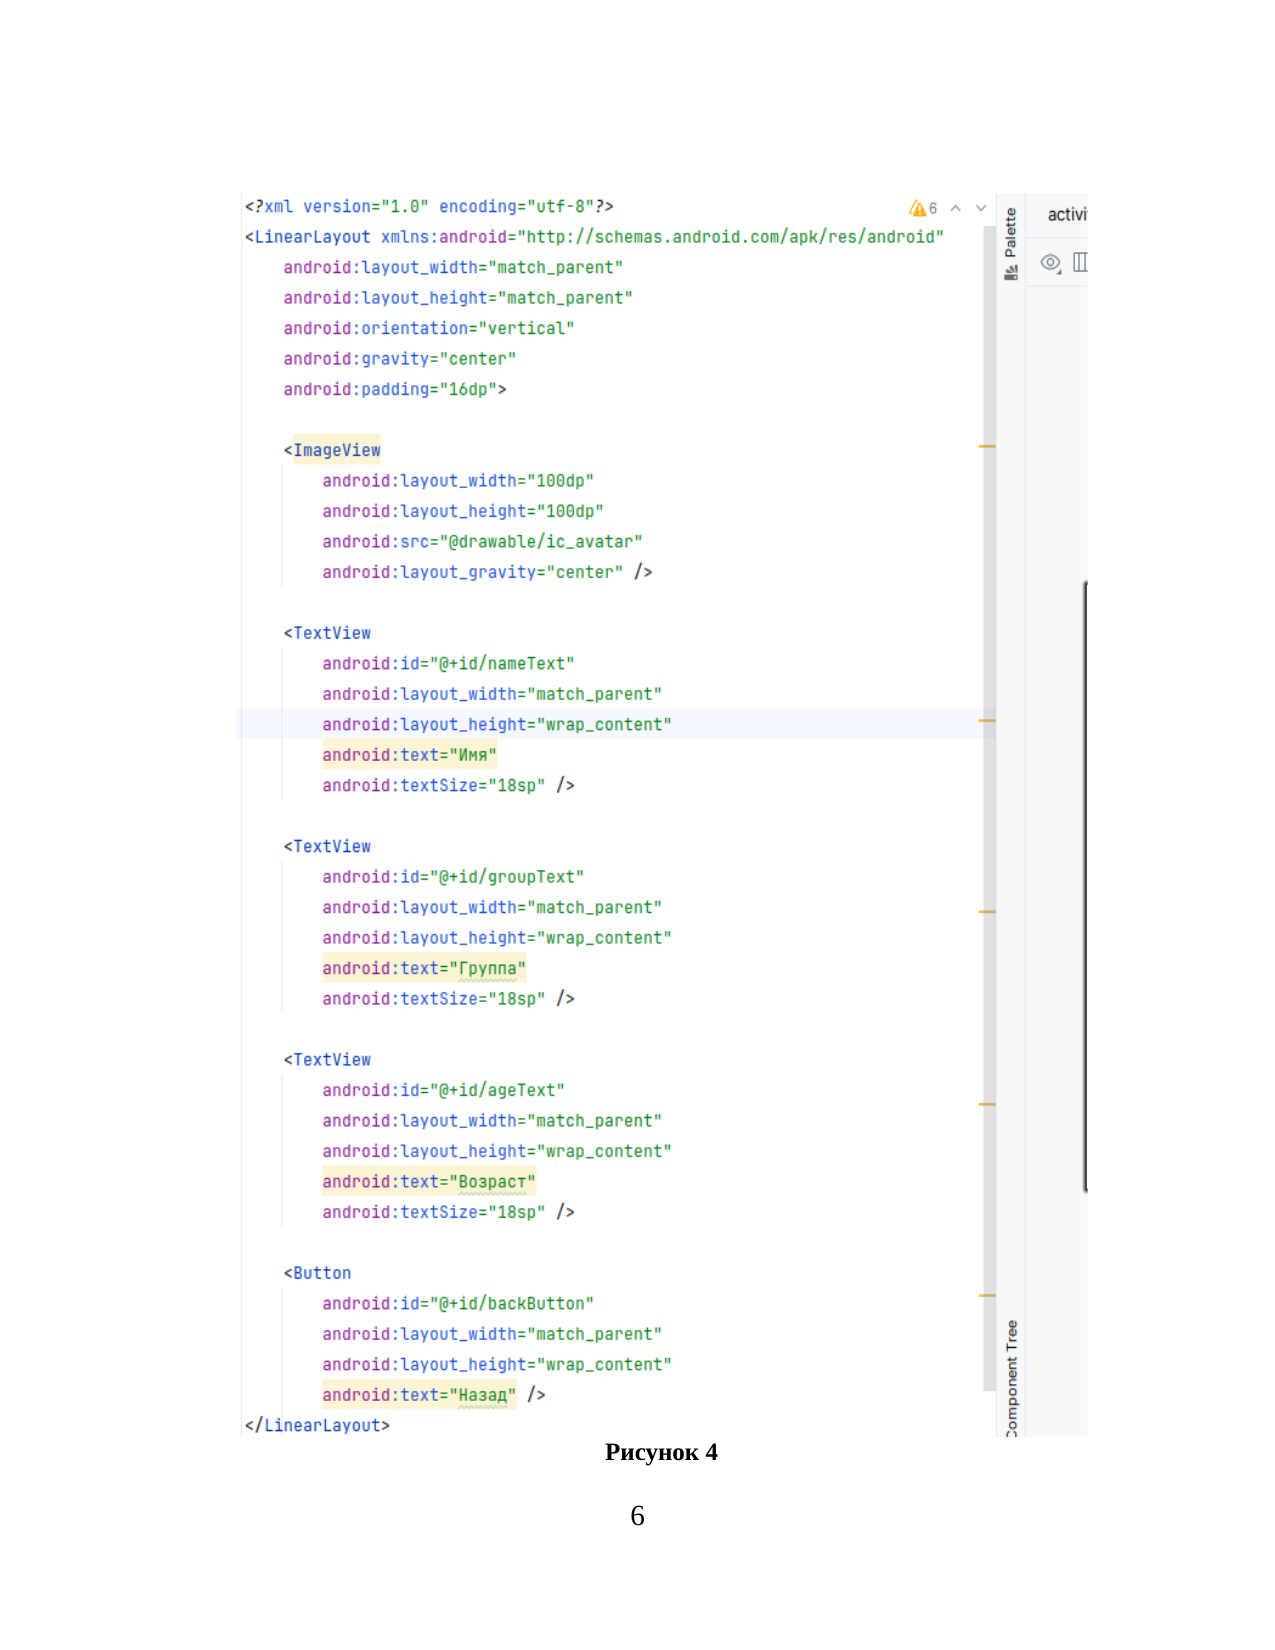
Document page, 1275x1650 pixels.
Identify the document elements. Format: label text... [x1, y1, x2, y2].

picture [235, 193, 1088, 1437]
text Рисунок 4 [235, 1437, 1088, 1466]
